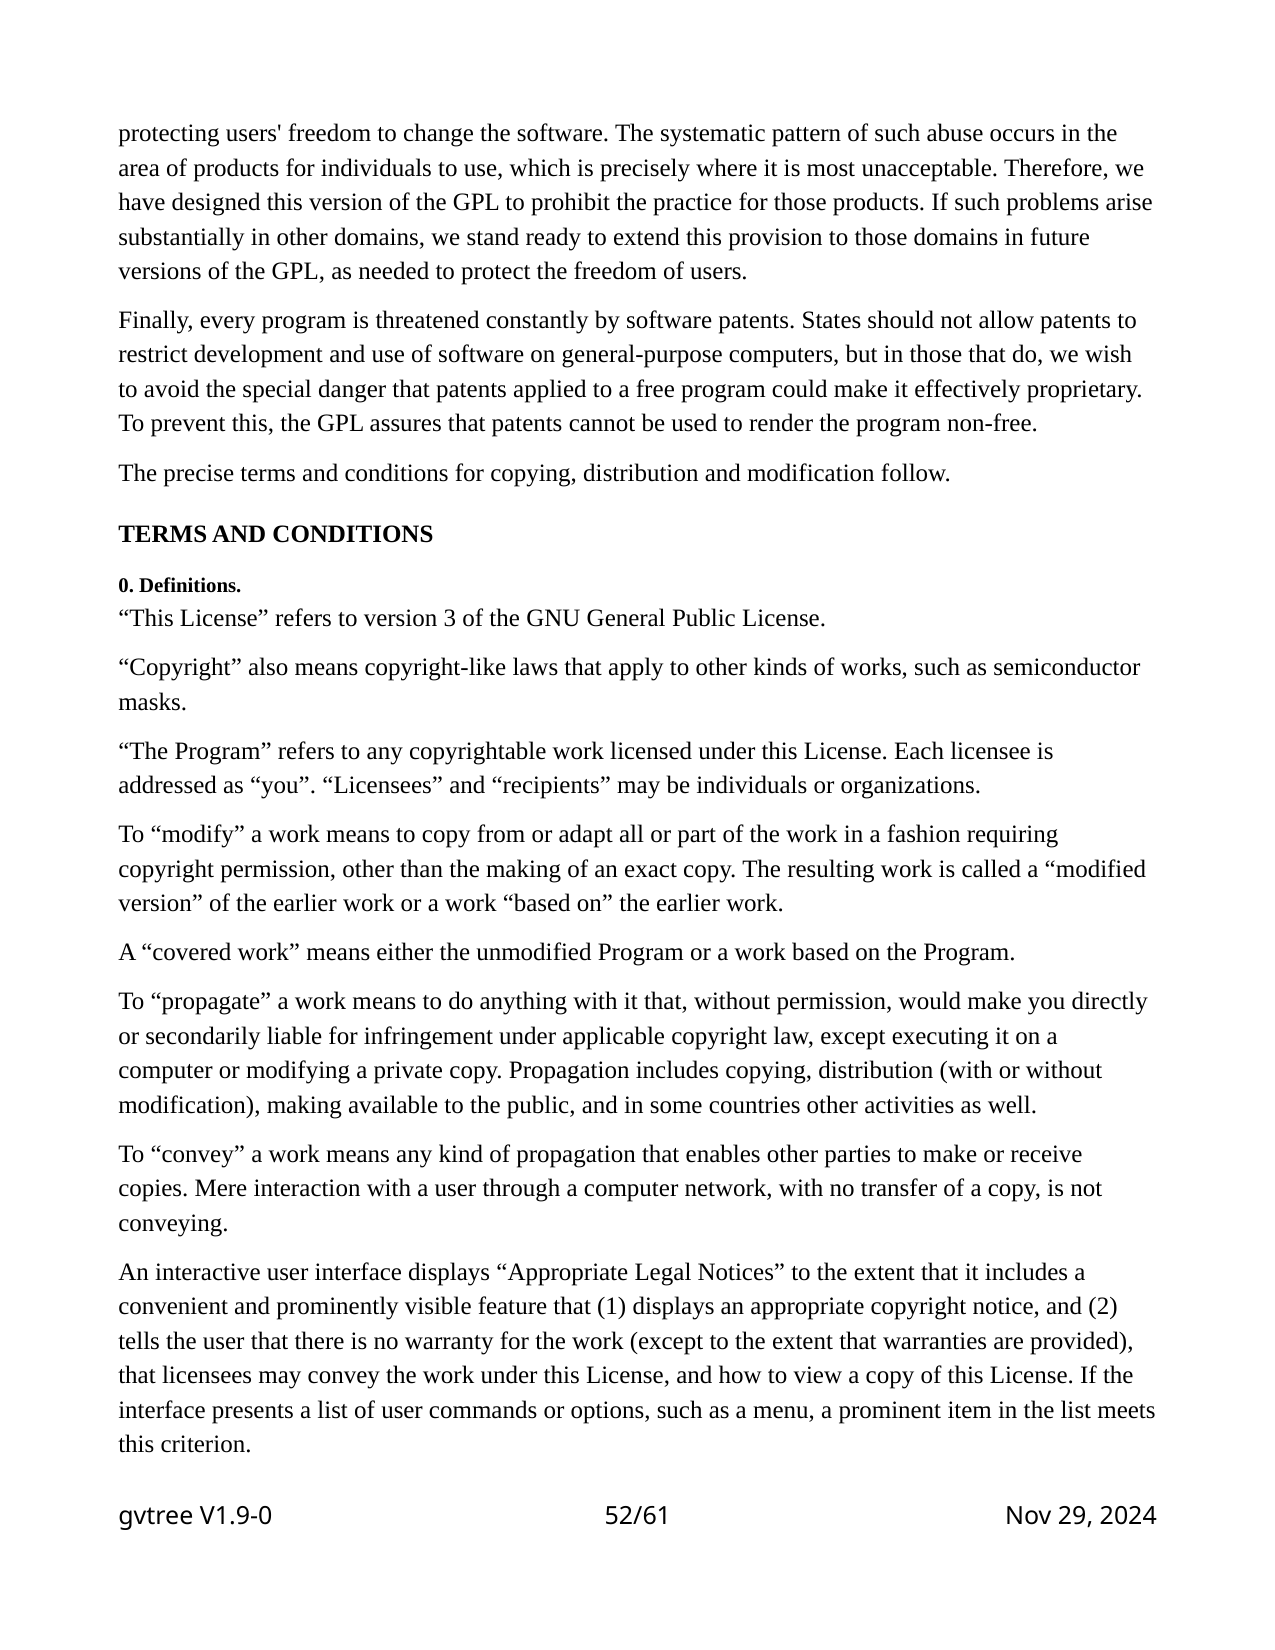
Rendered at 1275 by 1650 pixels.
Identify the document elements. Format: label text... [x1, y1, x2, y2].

subtitle TERMS AND CONDITIONS [118, 519, 1157, 548]
subtitle 0. Definitions. [118, 573, 1157, 597]
text protecting users' freedom to change the software. The systematic pattern of such abuse occurs in the area of products for individuals to use, which is precisely where it is most unacceptable. Therefore, we have designed this version of the GPL to prohibit the practice for those products. If such problems arise substantially in other domains, we stand ready to extend this provision to those domains in future versions of the GPL, as needed to protect the freedom of users. [118, 118, 1157, 285]
text A “covered work” means either the unmodified Program or a work based on the Program. [118, 937, 1157, 966]
text Finally, every program is threatened constantly by software patents. States should not allow patents to restrict development and use of software on general-purpose computers, but in those that do, we wish to avoid the special danger that patents applied to a free program could make it effectively proprietary. To prevent this, the GPL assures that patents cannot be used to render the program non-free. [118, 305, 1157, 437]
text To “propagate” a work means to do anything with it that, without permission, would make you directly or secondarily liable for infringement under applicable copyright law, except executing it on a computer or modifying a private copy. Propagation includes copying, distribution (with or without modification), making available to the public, and in some countries other activities as well. [118, 986, 1157, 1119]
text To “modify” a work means to copy from or adapt all or part of the work in a fashion requiring copyright permission, other than the making of an exact copy. The resulting work is called a “modified version” of the earlier work or a work “based on” the earlier work. [118, 819, 1157, 917]
text “Copyright” also means copyright-like laws that apply to other kinds of works, such as semiconductor masks. [118, 652, 1157, 716]
text “The Program” refers to any copyrightable work licensed under this License. Each licensee is addressed as “you”. “Licensees” and “recipients” may be individuals or organizations. [118, 736, 1157, 799]
text To “convey” a work means any kind of propagation that enables other parties to make or receive copies. Mere interaction with a user through a computer network, with no transfer of a copy, is not conveying. [118, 1139, 1157, 1237]
text “This License” refers to version 3 of the GNU General Public License. [118, 603, 1157, 632]
text An interactive user interface displays “Appropriate Legal Notices” to the extent that it includes a convenient and prominently visible feature that (1) displays an appropriate copyright notice, and (2) tells the user that there is no warranty for the work (except to the extent that warranties are provided), that licensees may convey the work under this License, and how to view a copy of this License. If the interface presents a list of user commands or options, such as a menu, a prominent item in the list meets this criterion. [118, 1257, 1157, 1458]
text The precise terms and conditions for copying, distribution and modification follow. [118, 458, 1157, 486]
